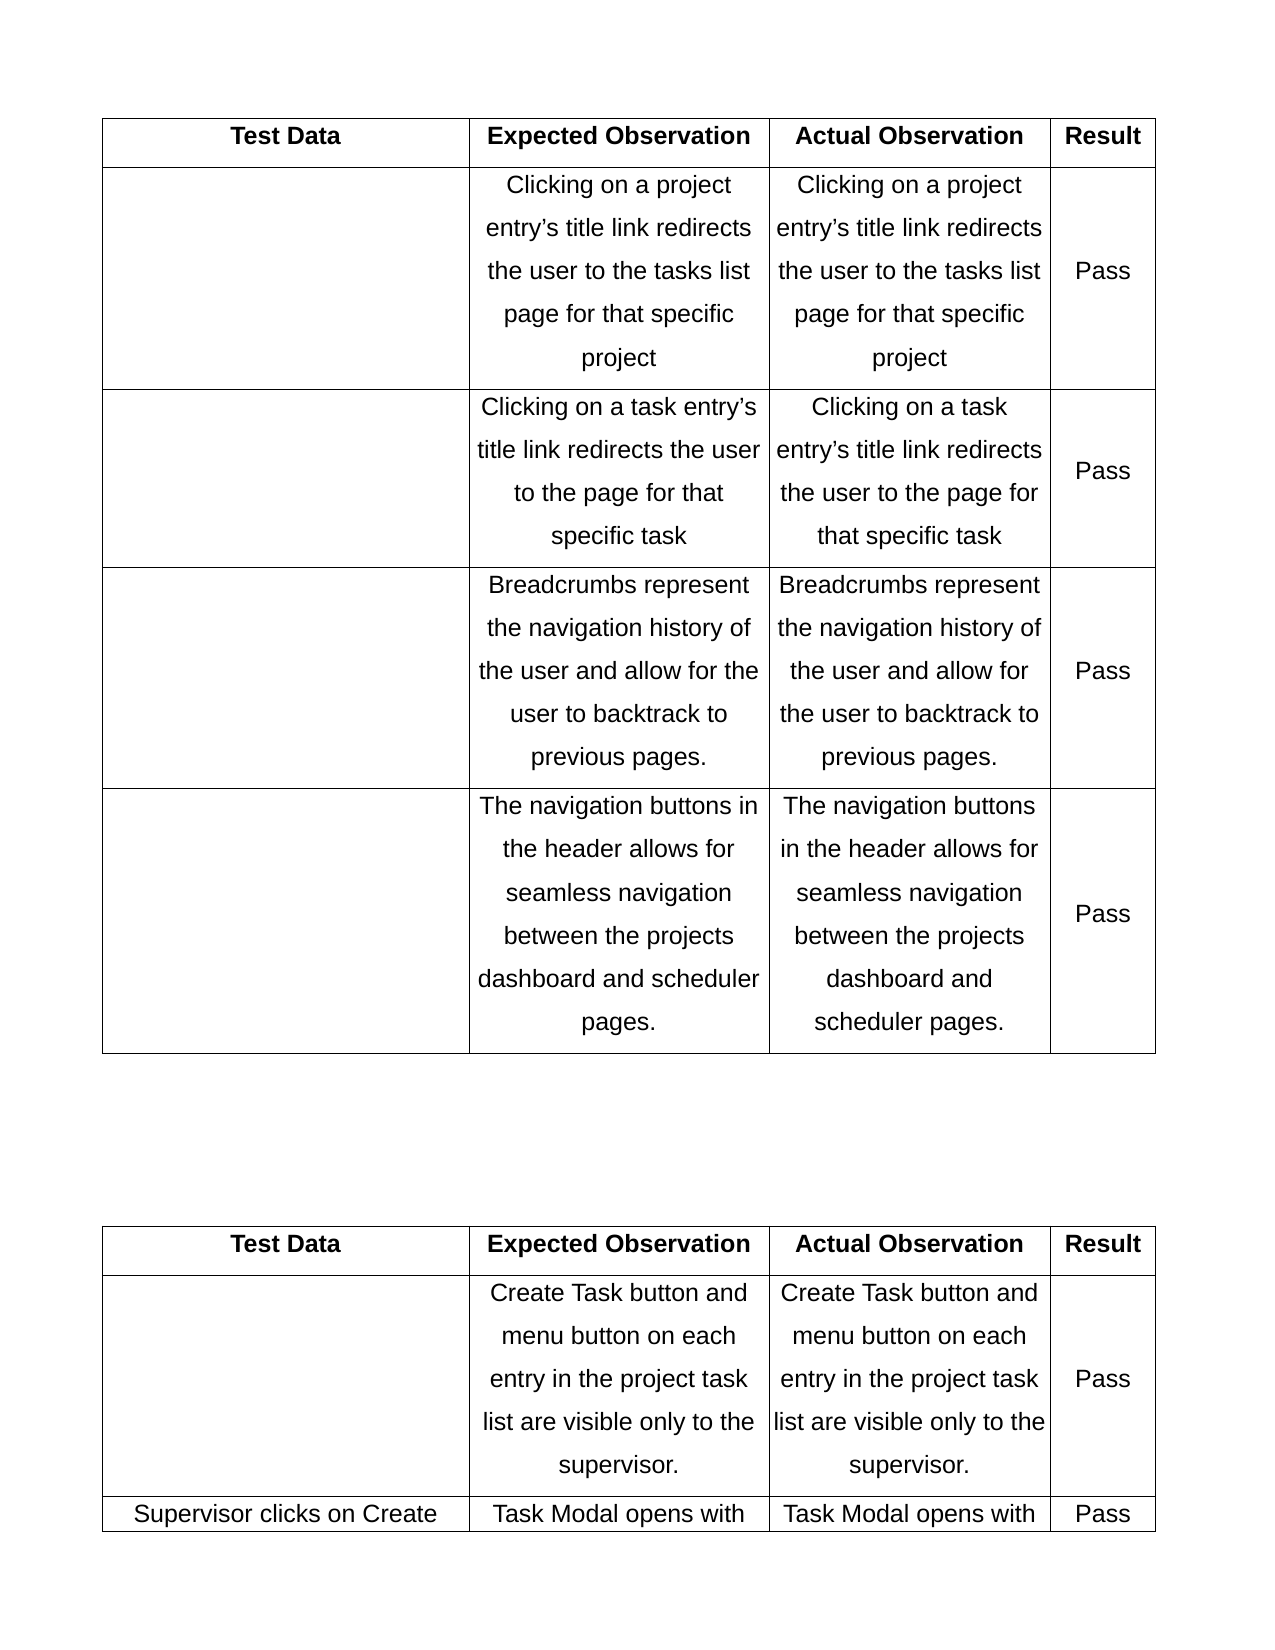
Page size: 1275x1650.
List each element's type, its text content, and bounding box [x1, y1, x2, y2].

table_cell Clicking on a project entry’s title link redirects the user to the tasks list page for that specific project [470, 168, 769, 388]
table_cell Create Task button and menu button on each entry in the project task list are visible only to the supervisor. [770, 1276, 1050, 1496]
table_header Result [1051, 119, 1155, 167]
table_cell [103, 1276, 469, 1496]
table_cell [103, 789, 469, 1053]
table_cell Clicking on a task entry’s title link redirects the user to the page for that specific task [470, 390, 769, 567]
table_cell Pass [1051, 1276, 1155, 1496]
table_cell Breadcrumbs represent the navigation history of the user and allow for the user to backtrack to previous pages. [470, 568, 769, 788]
table_header Expected Observation [470, 119, 769, 167]
table_cell Clicking on a project entry’s title link redirects the user to the tasks list page for that specific project [770, 168, 1050, 388]
table_cell Pass [1051, 789, 1155, 1053]
table_cell Clicking on a task entry’s title link redirects the user to the page for that specific task [770, 390, 1050, 567]
table_cell [103, 568, 469, 788]
table_header Result [1051, 1227, 1155, 1274]
table_cell The navigation buttons in the header allows for seamless navigation between the projects dashboard and scheduler pages. [770, 789, 1050, 1053]
table_cell Create Task button and menu button on each entry in the project task list are visible only to the supervisor. [470, 1276, 769, 1496]
table_cell Supervisor clicks on Create [103, 1497, 469, 1531]
table_cell Pass [1051, 1497, 1155, 1531]
table_header Test Data [103, 119, 469, 167]
table_header Expected Observation [470, 1227, 769, 1274]
table_header Actual Observation [770, 1227, 1050, 1274]
table_cell Pass [1051, 168, 1155, 388]
table_header Actual Observation [770, 119, 1050, 167]
table_cell Task Modal opens with [470, 1497, 769, 1531]
table_cell Pass [1051, 568, 1155, 788]
table_header Test Data [103, 1227, 469, 1274]
table_cell [103, 390, 469, 567]
table_cell Pass [1051, 390, 1155, 567]
table_cell [103, 168, 469, 388]
table_cell Breadcrumbs represent the navigation history of the user and allow for the user to backtrack to previous pages. [770, 568, 1050, 788]
table_cell The navigation buttons in the header allows for seamless navigation between the projects dashboard and scheduler pages. [470, 789, 769, 1053]
table_cell Task Modal opens with [770, 1497, 1050, 1531]
